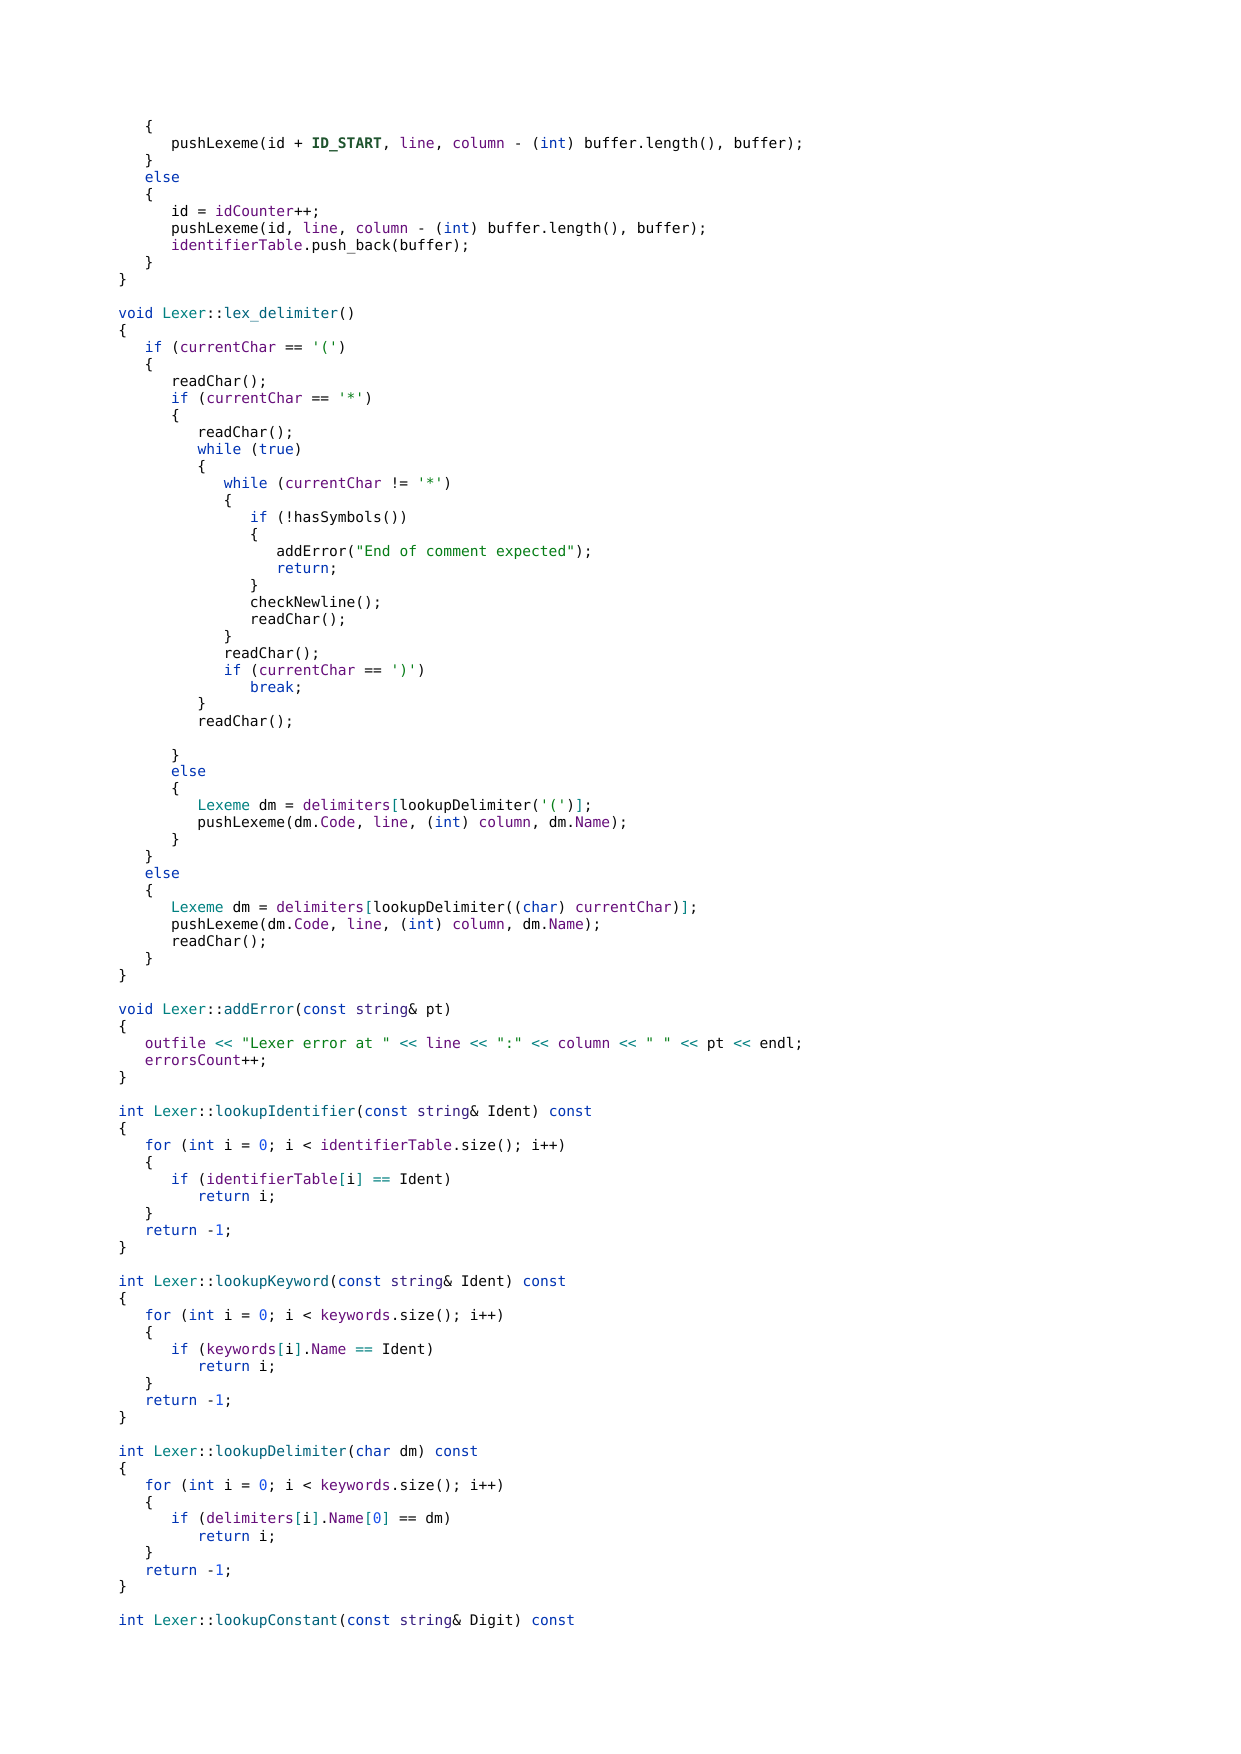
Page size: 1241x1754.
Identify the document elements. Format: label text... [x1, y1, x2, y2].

picture [268, 1105, 274, 1114]
text { pushLexeme(id + ID_START, line, column - (int) buffer.length(), buffer); } else { id = idCounter++; pushLexeme(id, line, column - (int) buffer.length(), buffer); identifierTable.push_back(buffer); } } void Lexer::lex_delimiter() { if (currentChar == '(') { readChar(); if (currentChar == '*') { readChar(); while (true) { while (currentChar != '*') { if (!hasSymbols()) { addError("End of comment expected"); return; } checkNewline(); readChar(); } readChar(); if (currentChar == ')') break; } readChar(); } else { Lexeme dm = delimiters[lookupDelimiter('(')]; pushLexeme(dm.Code, line, (int) column, dm.Name); } } else { Lexeme dm = delimiters[lookupDelimiter((char) currentChar)]; pushLexeme(dm.Code, line, (int) column, dm.Name); readChar(); } } void Lexer::addError(const string& pt) { outfile << "Lexer error at " << line << ":" << column << " " << pt << endl; errorsCount++; } int Lexer::lookupIdentifier(const string& Ident) const { for (int i = 0; i < identifierTable.size(); i++) { if (identifierTable[i] == Ident) return i; } return -1; } int Lexer::lookupKeyword(const string& Ident) const { for (int i = 0; i < keywords.size(); i++) { if (keywords[i].Name == Ident) return i; } return -1; } int Lexer::lookupDelimiter(char dm) const { for (int i = 0; i < keywords.size(); i++) { if (delimiters[i].Name[0] == dm) return i; } return -1; } int Lexer::lookupConstant(const string& Digit) const [118, 118, 1122, 1629]
